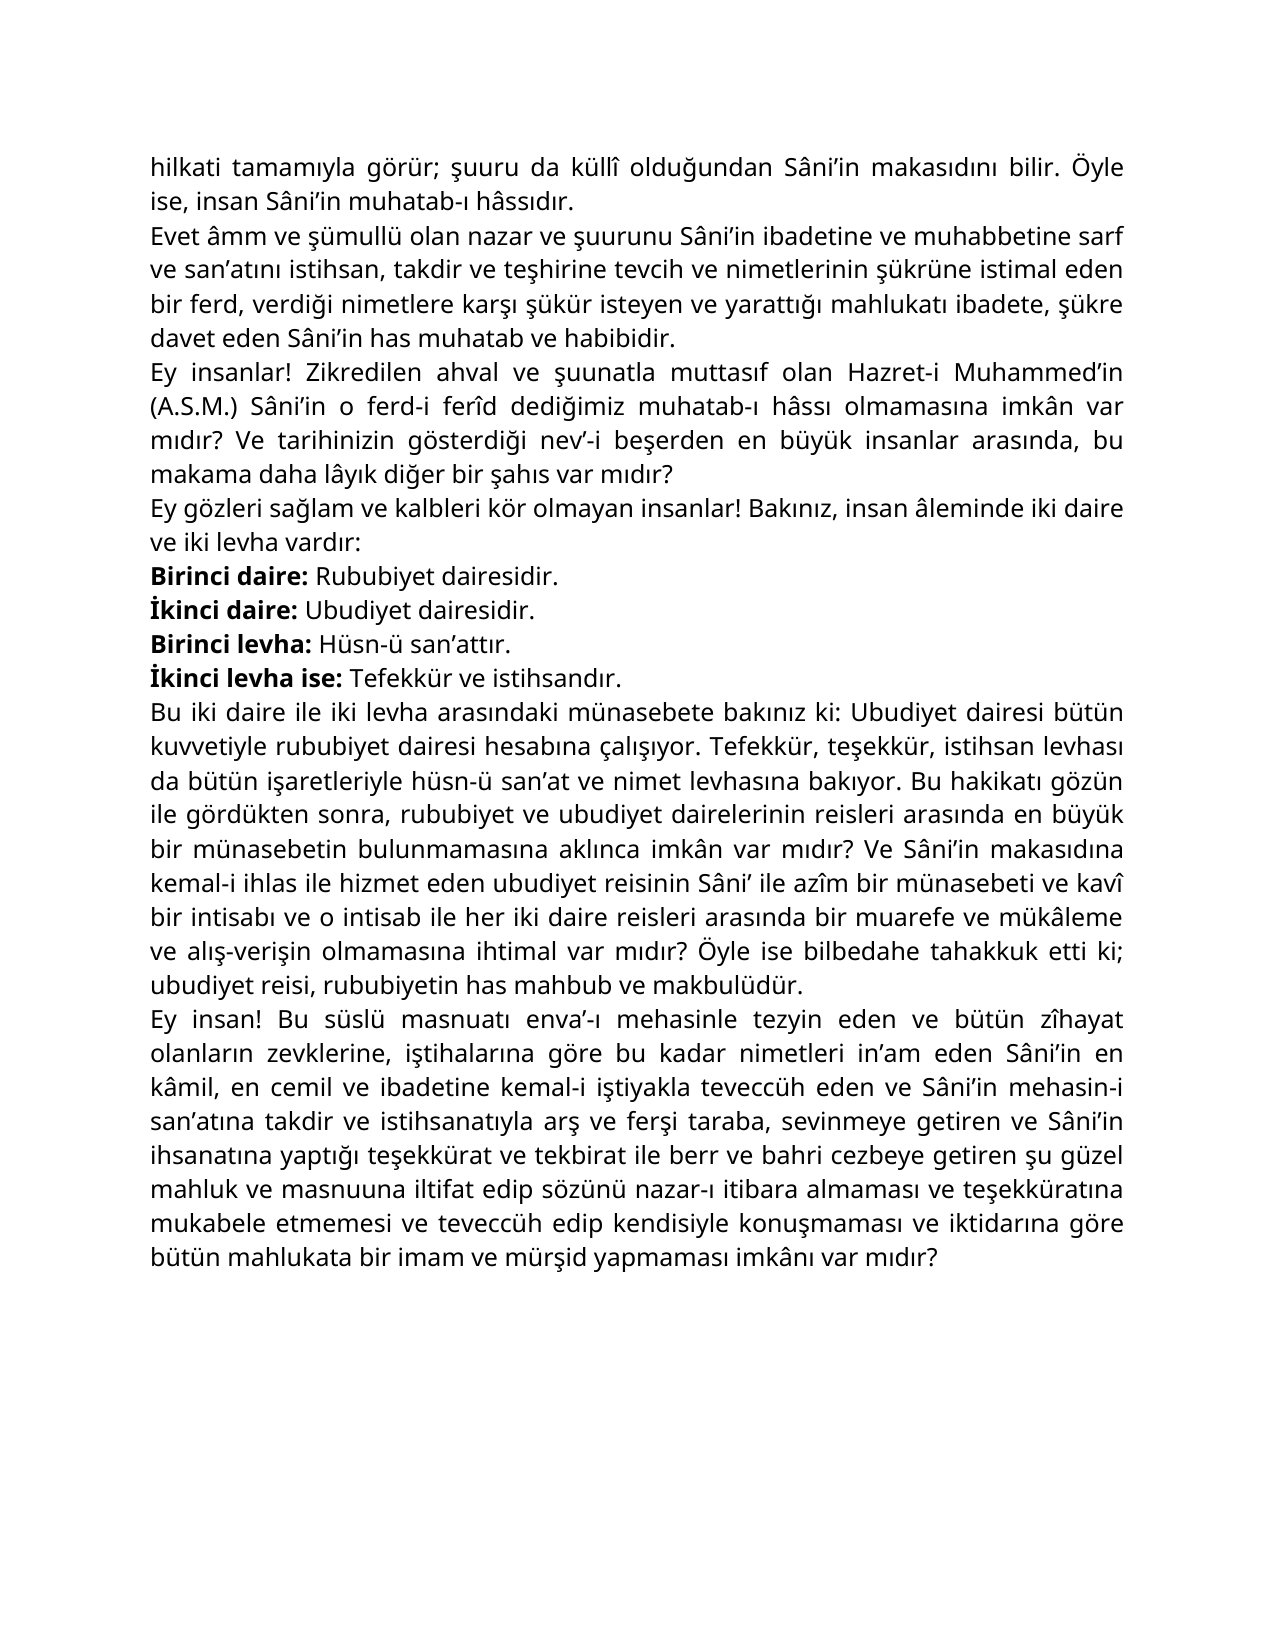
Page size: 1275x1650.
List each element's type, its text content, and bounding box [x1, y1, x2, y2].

text Ey gözleri sağlam ve kalbleri kör olmayan insanlar! Bakınız, insan âleminde iki daire ve iki levha vardır: [150, 491, 1125, 559]
text İkinci daire: Ubudiyet dairesidir. [150, 593, 1125, 627]
text hilkati tamamıyla görür; şuuru da küllî olduğundan Sâni’in makasıdını bilir. Öyle ise, insan Sâni’in muhatab-ı hâssıdır. [150, 150, 1125, 218]
text Bu iki daire ile iki levha arasındaki münasebete bakınız ki: Ubudiyet dairesi bütün kuvvetiyle rububiyet dairesi hesabına çalışıyor. Tefekkür, teşekkür, istihsan levhası da bütün işaretleriyle hüsn-ü san’at ve nimet levhasına bakıyor. Bu hakikatı gözün ile gördükten sonra, rububiyet ve ubudiyet dairelerinin reisleri arasında en büyük bir münasebetin bulunmamasına aklınca imkân var mıdır? Ve Sâni’in makasıdına kemal-i ihlas ile hizmet eden ubudiyet reisinin Sâni’ ile azîm bir münasebeti ve kavî bir intisabı ve o intisab ile her iki daire reisleri arasında bir muarefe ve mükâleme ve alış-verişin olmamasına ihtimal var mıdır? Öyle ise bilbedahe tahakkuk etti ki; ubudiyet reisi, rububiyetin has mahbub ve makbulüdür. [150, 695, 1125, 1002]
text Ey insan! Bu süslü masnuatı enva’-ı mehasinle tezyin eden ve bütün zîhayat olanların zevklerine, iştihalarına göre bu kadar nimetleri in’am eden Sâni’in en kâmil, en cemil ve ibadetine kemal-i iştiyakla teveccüh eden ve Sâni’in mehasin-i san’atına takdir ve istihsanatıyla arş ve ferşi taraba, sevinmeye getiren ve Sâni’in ihsanatına yaptığı teşekkürat ve tekbirat ile berr ve bahri cezbeye getiren şu güzel mahluk ve masnuuna iltifat edip sözünü nazar-ı itibara almaması ve teşekküratına mukabele etmemesi ve teveccüh edip kendisiyle konuşmaması ve iktidarına göre bütün mahlukata bir imam ve mürşid yapmaması imkânı var mıdır? [150, 1002, 1125, 1274]
text Birinci daire: Rububiyet dairesidir. [150, 559, 1125, 593]
text İkinci levha ise: Tefekkür ve istihsandır. [150, 661, 1125, 695]
text Ey insanlar! Zikredilen ahval ve şuunatla muttasıf olan Hazret-i Muhammed’in (A.S.M.) Sâni’in o ferd-i ferîd dediğimiz muhatab-ı hâssı olmamasına imkân var mıdır? Ve tarihinizin gösterdiği nev’-i beşerden en büyük insanlar arasında, bu makama daha lâyık diğer bir şahıs var mıdır? [150, 354, 1125, 491]
text Birinci levha: Hüsn-ü san’attır. [150, 627, 1125, 661]
text Evet âmm ve şümullü olan nazar ve şuurunu Sâni’in ibadetine ve muhabbetine sarf ve san’atını istihsan, takdir ve teşhirine tevcih ve nimetlerinin şükrüne istimal eden bir ferd, verdiği nimetlere karşı şükür isteyen ve yarattığı mahlukatı ibadete, şükre davet eden Sâni’in has muhatab ve habibidir. [150, 218, 1125, 354]
